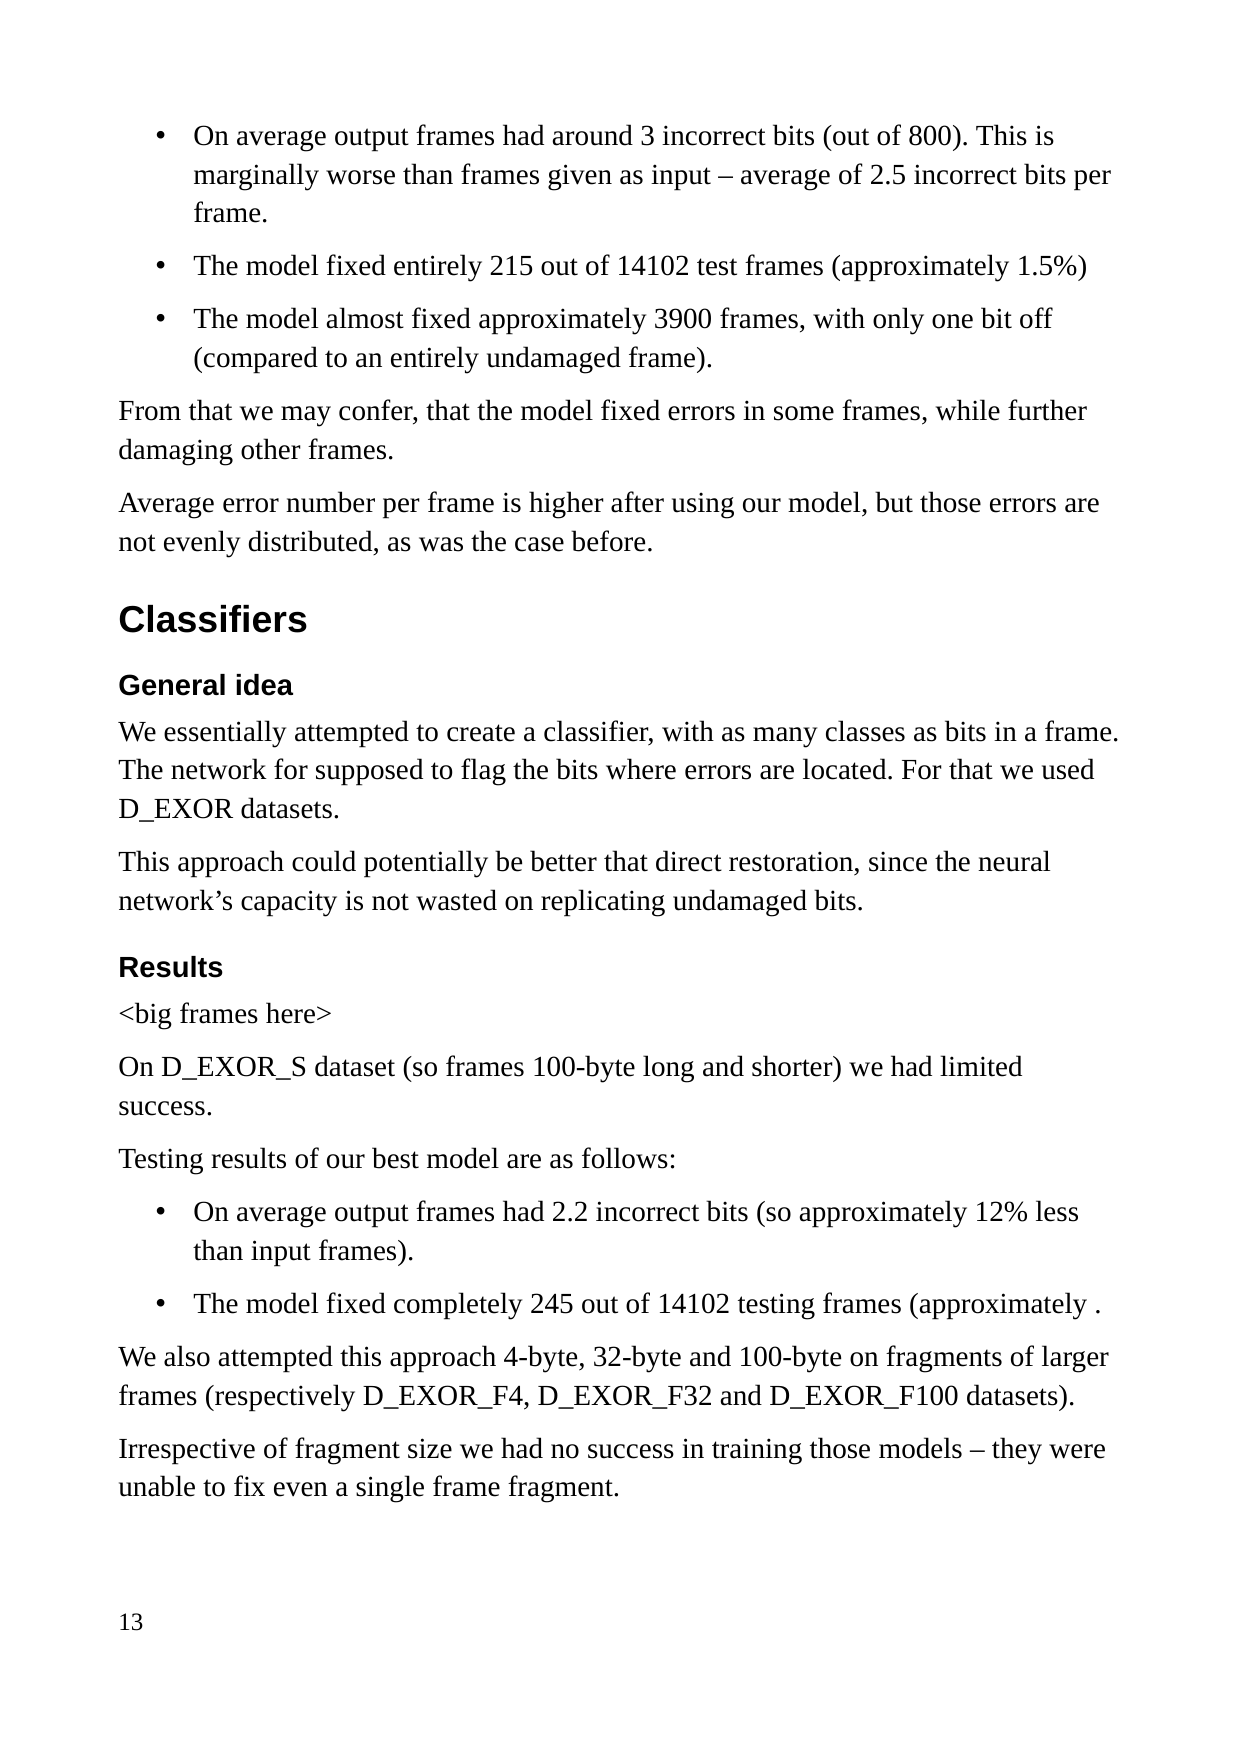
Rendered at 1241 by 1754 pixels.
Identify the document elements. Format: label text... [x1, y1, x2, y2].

text On D_EXOR_S dataset (so frames 100-byte long and shorter) we had limited success. [118, 1049, 1122, 1122]
text This approach could potentially be better that direct restoration, since the neural network’s capacity is not wasted on replicating undamaged bits. [118, 844, 1122, 916]
list On average output frames had around 3 incorrect bits (out of 800). This is marginally worse than frames given as input – average of 2.5 incorrect bits per frame. [156, 118, 1122, 229]
list The model fixed entirely 215 out of 14102 test frames (approximately 1.5%) [156, 248, 1122, 282]
text From that we may confer, that the model fixed errors in some frames, while further damaging other frames. [118, 393, 1122, 466]
text Irrespective of fragment size we had no success in training those models – they were unable to fix even a single frame fragment. [118, 1431, 1122, 1503]
text <big frames here> [118, 996, 1122, 1030]
list The model almost fixed approximately 3900 frames, with only one bit off (compared to an entirely undamaged frame). [156, 302, 1122, 374]
text We also attempted this approach 4-byte, 32-byte and 100-byte on fragments of larger frames (respectively D_EXOR_F4, D_EXOR_F32 and D_EXOR_F100 datasets). [118, 1339, 1122, 1411]
text Average error number per frame is higher after using our model, but those errors are not evenly distributed, as was the case before. [118, 485, 1122, 557]
text Testing results of our best model are as follows: [118, 1141, 1122, 1175]
subtitle General idea [118, 668, 1122, 701]
list On average output frames had 2.2 incorrect bits (so approximately 12% less than input frames). [156, 1194, 1122, 1266]
subtitle Results [118, 950, 1122, 984]
text We essentially attempted to create a classifier, with as many classes as bits in a frame. The network for supposed to flag the bits where errors are located. For that we used D_EXOR datasets. [118, 714, 1122, 824]
subtitle Classifiers [118, 598, 1122, 641]
list The model fixed completely 245 out of 14102 testing frames (approximately . [156, 1286, 1122, 1320]
